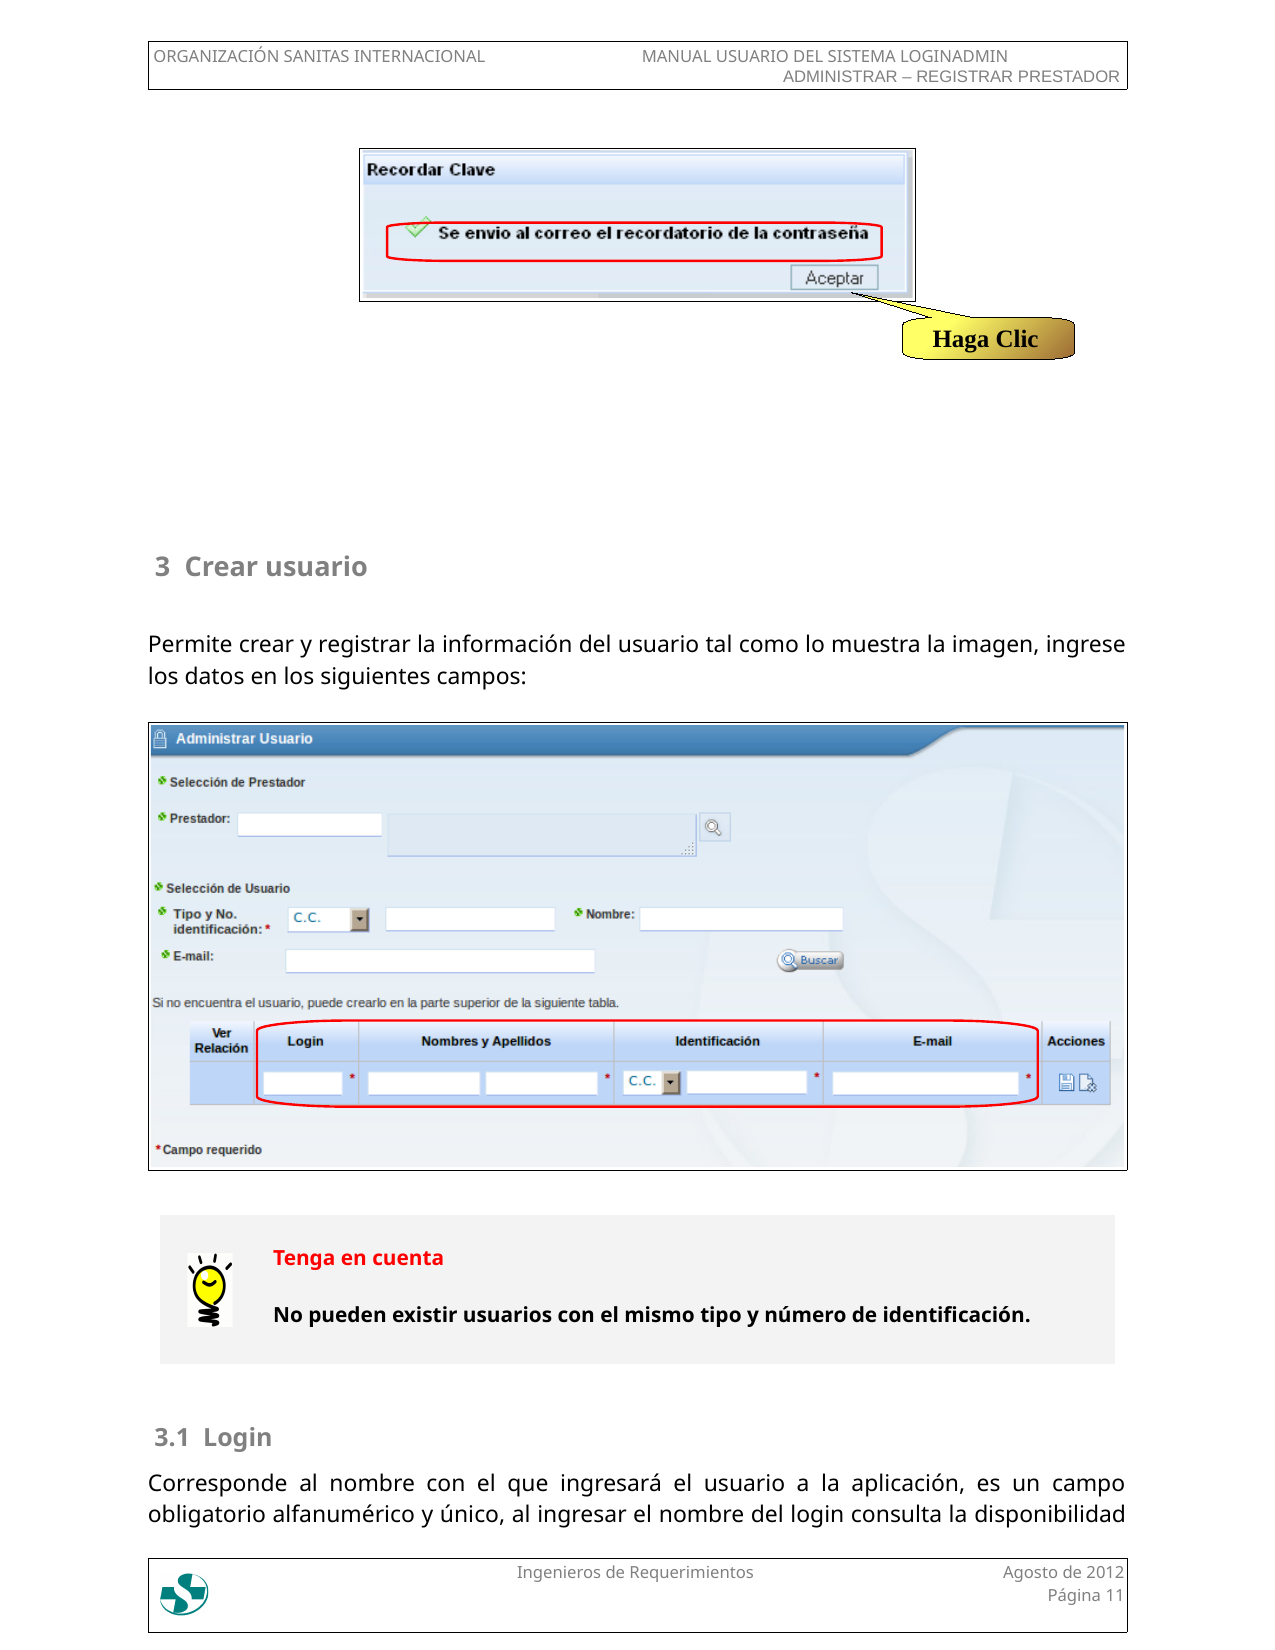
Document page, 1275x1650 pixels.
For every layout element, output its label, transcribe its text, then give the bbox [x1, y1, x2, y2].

text Permite crear y registrar la información del usuario tal como lo muestra la imagen, ingrese los datos en los siguientes campos: [148, 628, 1127, 691]
table_header [160, 1215, 262, 1364]
picture [187, 1253, 233, 1327]
text Corresponde al nombre con el que ingresará el usuario a la aplicación, es un campo obligatorio alfanumérico y único, al ingresar el nombre del login consulta la disponibilidad [148, 1467, 1127, 1529]
subtitle Login [148, 1420, 1127, 1454]
picture [150, 725, 1125, 1167]
picture [362, 150, 913, 298]
subtitle Crear usuario [148, 548, 1127, 584]
table_header Tenga en cuenta No pueden existir usuarios con el mismo tipo y número de identificación. [262, 1215, 1115, 1364]
